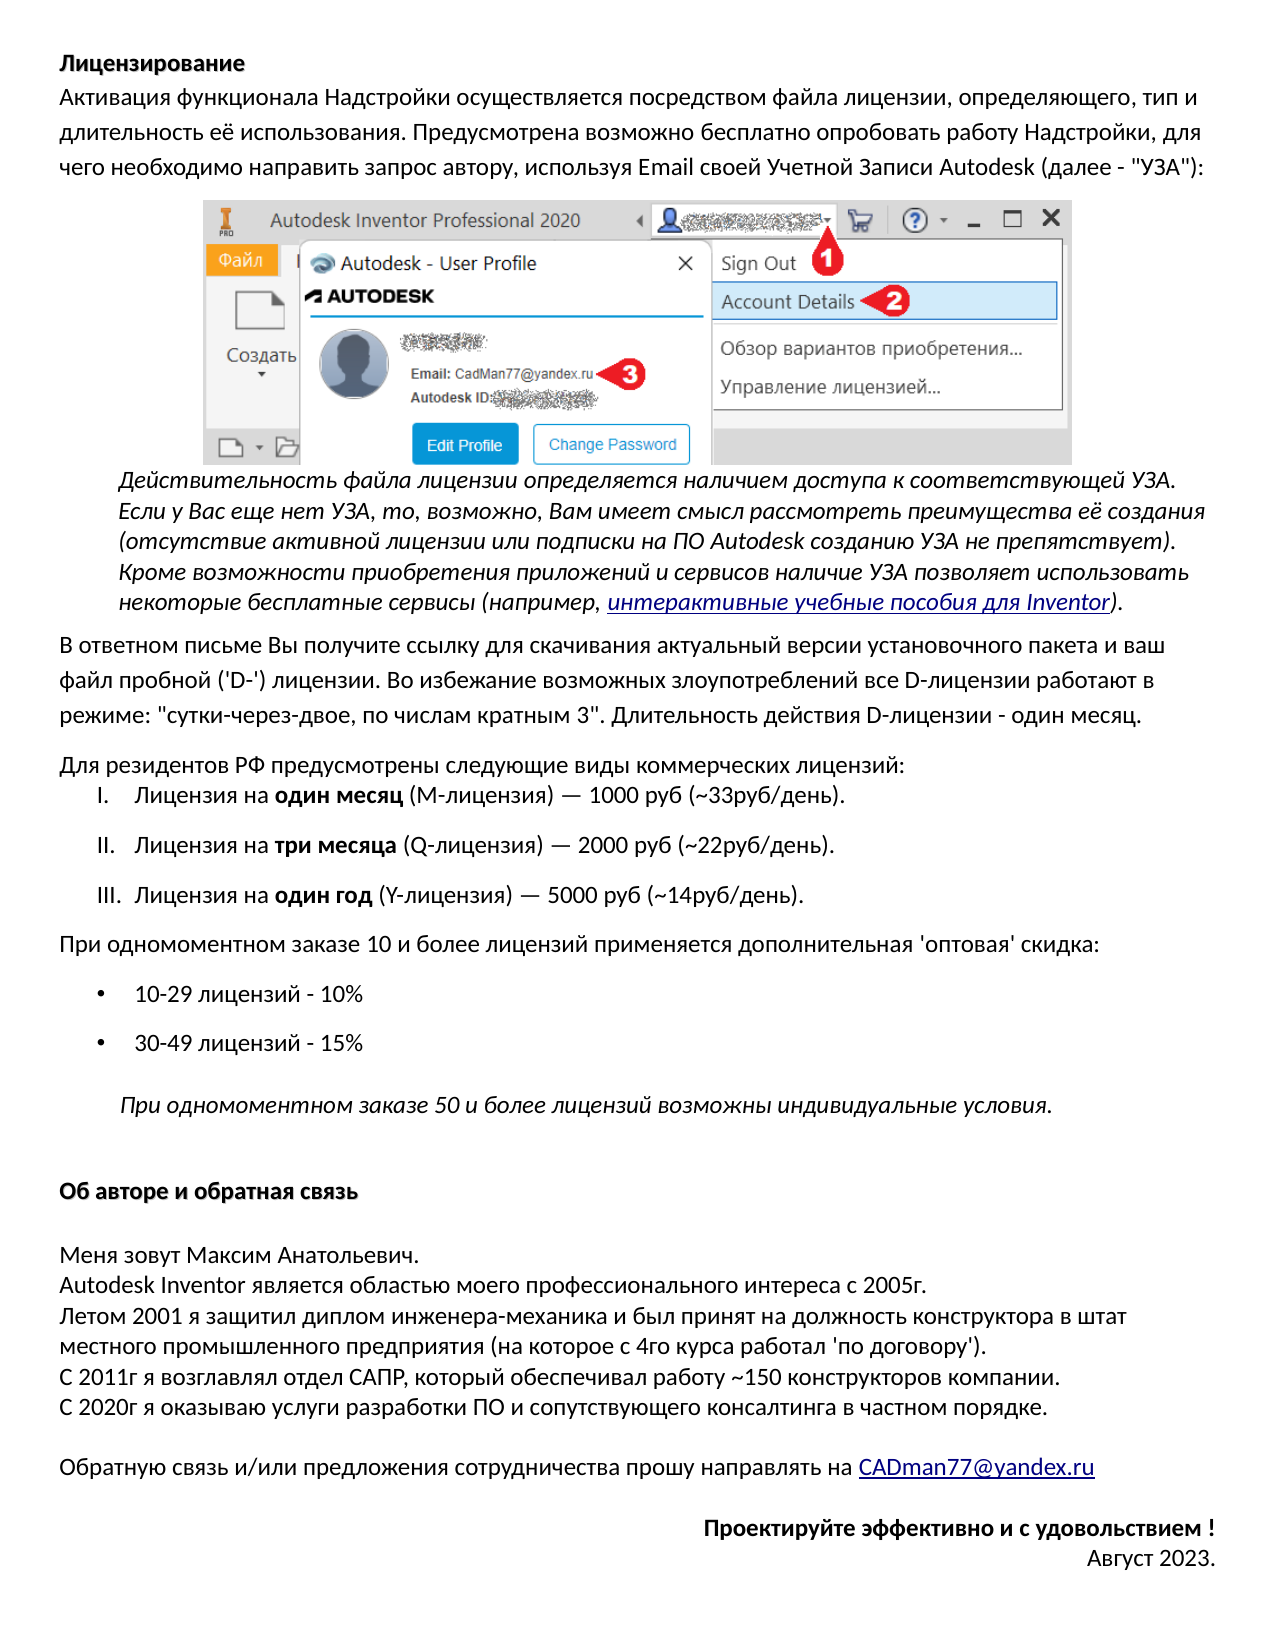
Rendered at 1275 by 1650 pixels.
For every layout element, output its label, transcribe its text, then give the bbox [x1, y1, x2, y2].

subtitle Об авторе и обратная связь [59, 1175, 1216, 1206]
text Август 2023. [59, 1542, 1216, 1573]
text Действительность файла лицензии определяется наличием доступа к соответствующей УЗA. Если у Вас еще нет УЗA, то, возможно, Вам имеет смысл рассмотреть преимущества её создания (отсутствие активной лицензии или подписки на ПО Autodesk созданию УЗA не препятствует). Кроме возможности приобретения приложений и сервисов наличие УЗA позволяет использовать некоторые бесплатные сервисы (например, интерактивные учебные пособия для Inventor). [118, 213, 1216, 617]
text Активация функционала Надстройки осуществляется посредством файла лицензии, определяющего, тип и длительность её использования. Предусмотрена возможно бесплатно опробовать работу Надстройки, для чего необходимо направить запрос автору, используя Email своей Учетной Записи Autodesk (далее - "УЗA"): [59, 81, 1216, 181]
list Лицензия на один год (Y-лицензия) — 5000 руб (~14руб/день). [97, 879, 1216, 909]
list 10-29 лицензий - 10% [97, 978, 1216, 1008]
text С 2011г я возглавлял отдел САПР, который обеспечивал работу ~150 конструкторов компании. [59, 1361, 1216, 1392]
list Лицензия на один месяц (M-лицензия) — 1000 руб (~33руб/день). [97, 780, 1216, 810]
text В ответном письме Вы получите ссылку для скачивания актуальный версии установочного пакета и ваш файл пробной ('D-') лицензии. Во избежание возможных злоупотреблений все D-лицензии работают в режиме: "сутки-через-двое, по числам кратным 3". Длительность действия D-лицензии - один месяц. [59, 629, 1216, 730]
list Лицензия на три месяца (Q-лицензия) — 2000 руб (~22руб/день). [97, 829, 1216, 860]
text Autodesk Inventor является областью моего профессионального интереса с 2005г. [59, 1269, 1216, 1300]
subtitle Лицензирование [59, 47, 1216, 78]
text Для резидентов РФ предусмотрены следующие виды коммерческих лицензий: [59, 749, 1216, 780]
list 30-49 лицензий - 15% [97, 1028, 1216, 1058]
text С 2020г я оказываю услуги разработки ПО и сопутствующего консалтинга в частном порядке. [59, 1392, 1216, 1422]
text Проектируйте эффективно и с удовольствием ! [59, 1512, 1216, 1542]
text Летом 2001 я защитил диплом инженера-механика и был принят на должность конструктора в штат местного промышленного предприятия (на которое с 4го курса работал 'по договору'). [59, 1300, 1216, 1361]
text Меня зовут Максим Анатольевич. [59, 1239, 1216, 1269]
text Обратную связь и/или предложения сотрудничества прошу направлять на CADman77@yandex.ru [59, 1451, 1216, 1481]
text При одномоментном заказе 50 и более лицензий возможны индивидуальные условия. [119, 1090, 1216, 1120]
text При одномоментном заказе 10 и более лицензий применяется дополнительная 'оптовая' скидка: [59, 928, 1216, 959]
